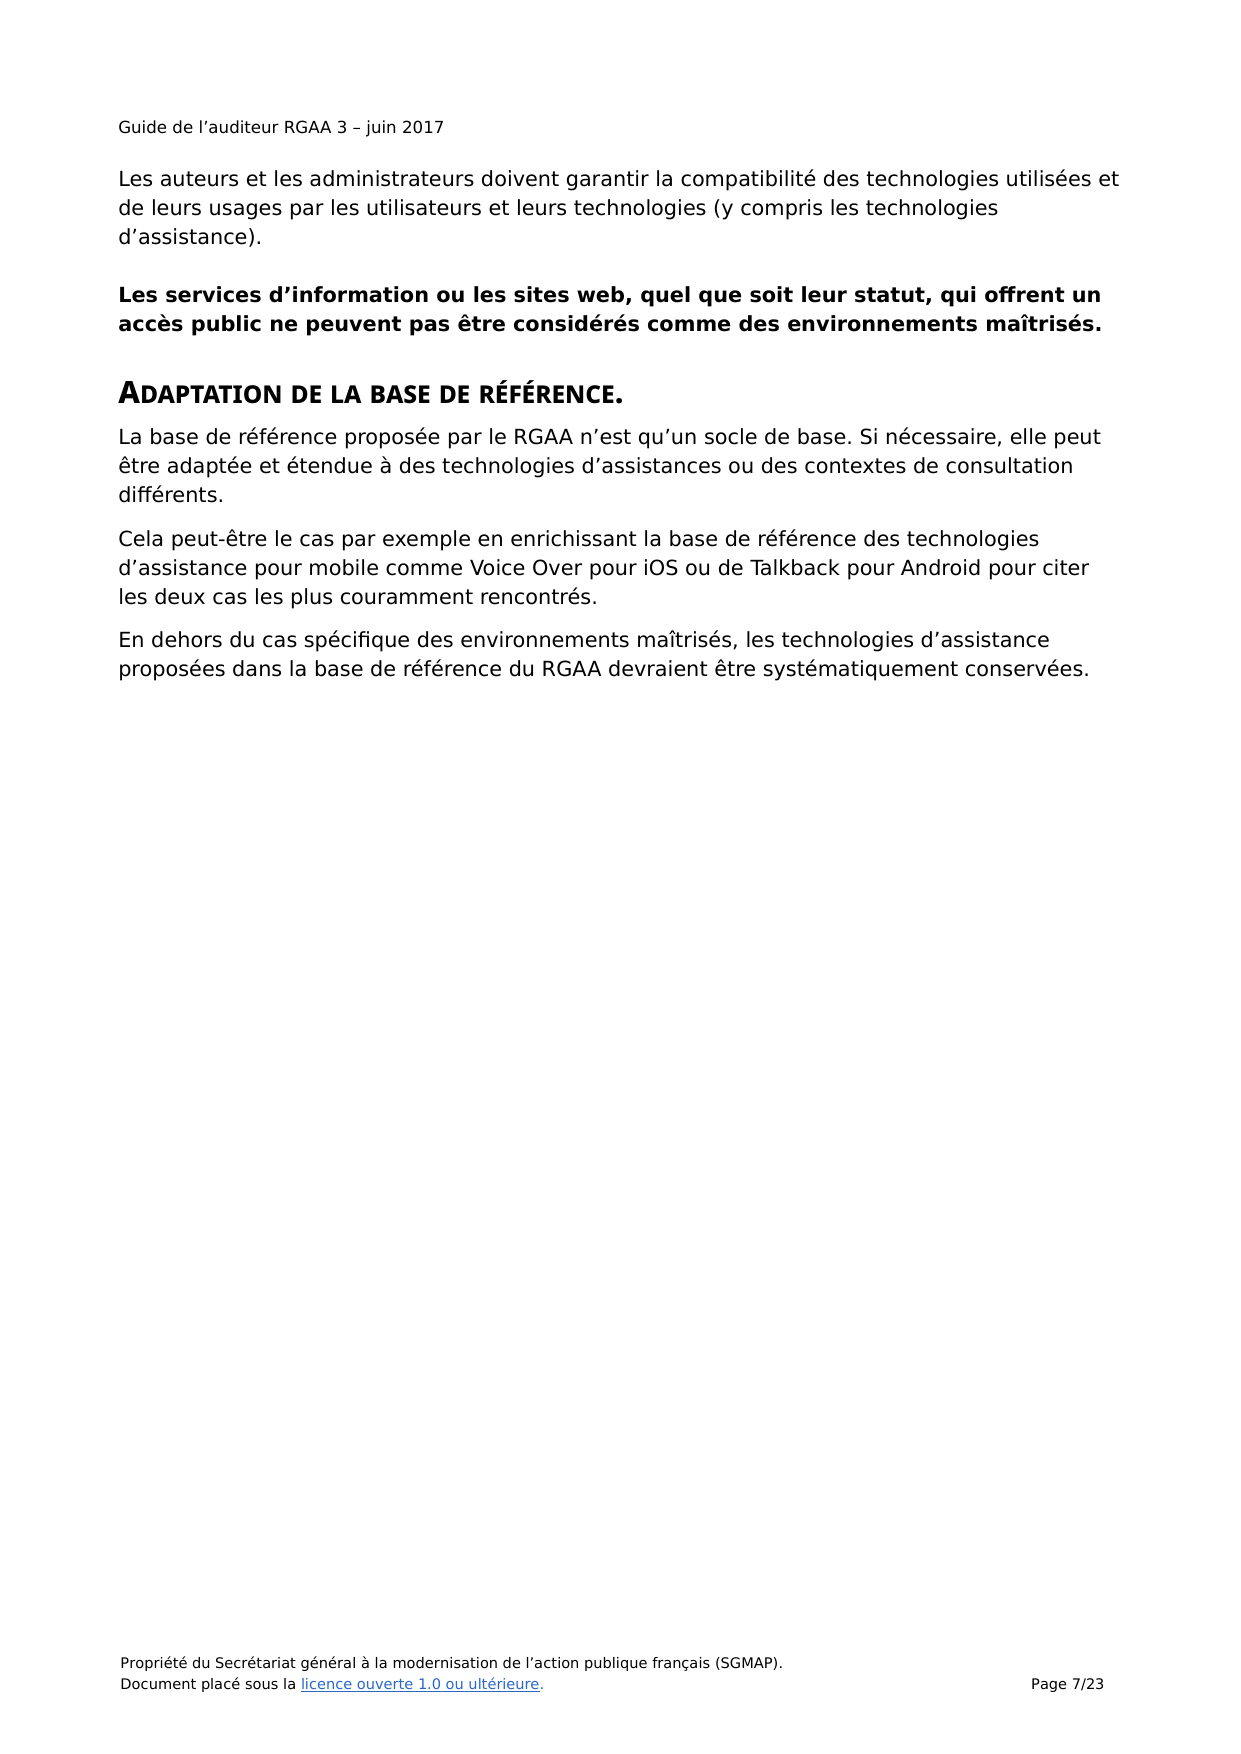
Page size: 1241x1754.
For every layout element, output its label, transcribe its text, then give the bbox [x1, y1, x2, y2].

text Cela peut-être le cas par exemple en enrichissant la base de référence des technologies d’assistance pour mobile comme Voice Over pour iOS ou de Talkback pour Android pour citer les deux cas les plus couramment rencontrés. [118, 527, 1122, 609]
text La base de référence proposée par le RGAA n’est qu’un socle de base. Si nécessaire, elle peut être adaptée et étendue à des technologies d’assistances ou des contextes de consultation différents. [118, 425, 1122, 507]
subtitle Adaptation de la base de référence. [118, 371, 1122, 412]
text Les auteurs et les administrateurs doivent garantir la compatibilité des technologies utilisées et de leurs usages par les utilisateurs et leurs technologies (y compris les technologies d’assistance). Les services d’information ou les sites web, quel que soit leur statut, qui offrent un accès public ne peuvent pas être considérés comme des environnements maîtrisés. [118, 167, 1122, 337]
text En dehors du cas spécifique des environnements maîtrisés, les technologies d’assistance proposées dans la base de référence du RGAA devraient être systématiquement conservées. [118, 628, 1122, 682]
